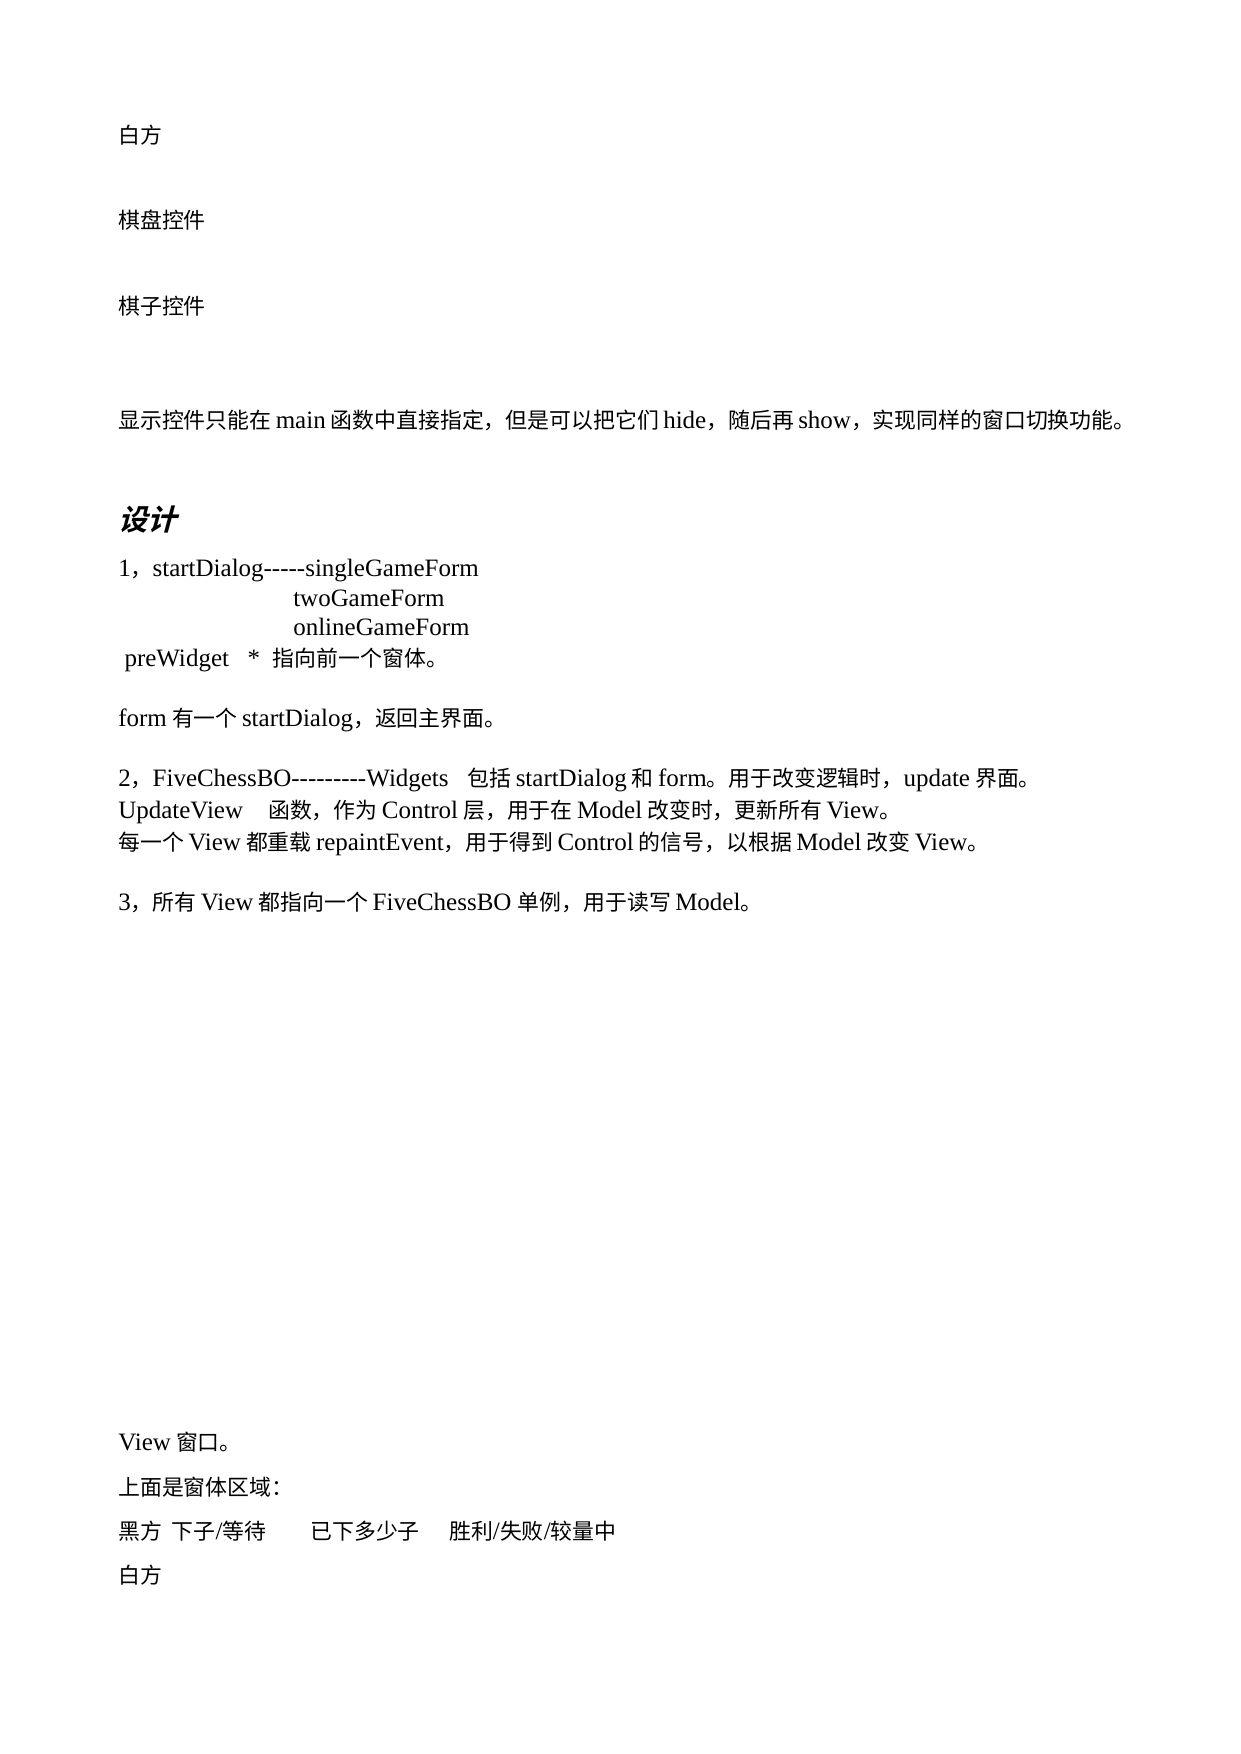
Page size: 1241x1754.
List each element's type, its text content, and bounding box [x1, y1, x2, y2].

text 3，所有View都指向一个 FiveChessBO 单例，用于读写Model。 [118, 885, 1122, 917]
text 棋子控件 [118, 289, 1122, 321]
text 每一个View都重载repaintEvent，用于得到Control的信号，以根据Model改变View。 [118, 825, 1122, 856]
text preWidget * 指向前一个窗体。 [118, 641, 1122, 672]
text 黑方 下子/等待 已下多少子 胜利/失败/较量中 [118, 1514, 1122, 1545]
text 1，startDialog-----singleGameForm [118, 551, 1122, 583]
text 白方 [118, 1558, 1122, 1589]
text twoGameForm [118, 583, 1122, 612]
text onlineGameForm [118, 612, 1122, 641]
text View窗口。 [118, 1425, 1122, 1457]
text 2，FiveChessBO---------Widgets 包括startDialog和form。用于改变逻辑时，update界面。 [118, 761, 1122, 793]
text 白方 [118, 118, 1122, 150]
text 上面是窗体区域： [118, 1469, 1122, 1501]
text form有一个startDialog，返回主界面。 [118, 701, 1122, 733]
subtitle 设计 [118, 497, 1122, 539]
text UpdateView 函数，作为Control层，用于在Model改变时，更新所有View。 [118, 793, 1122, 825]
text 棋盘控件 [118, 203, 1122, 235]
text 显示控件只能在main函数中直接指定，但是可以把它们hide，随后再show，实现同样的窗口切换功能。 [118, 403, 1122, 435]
